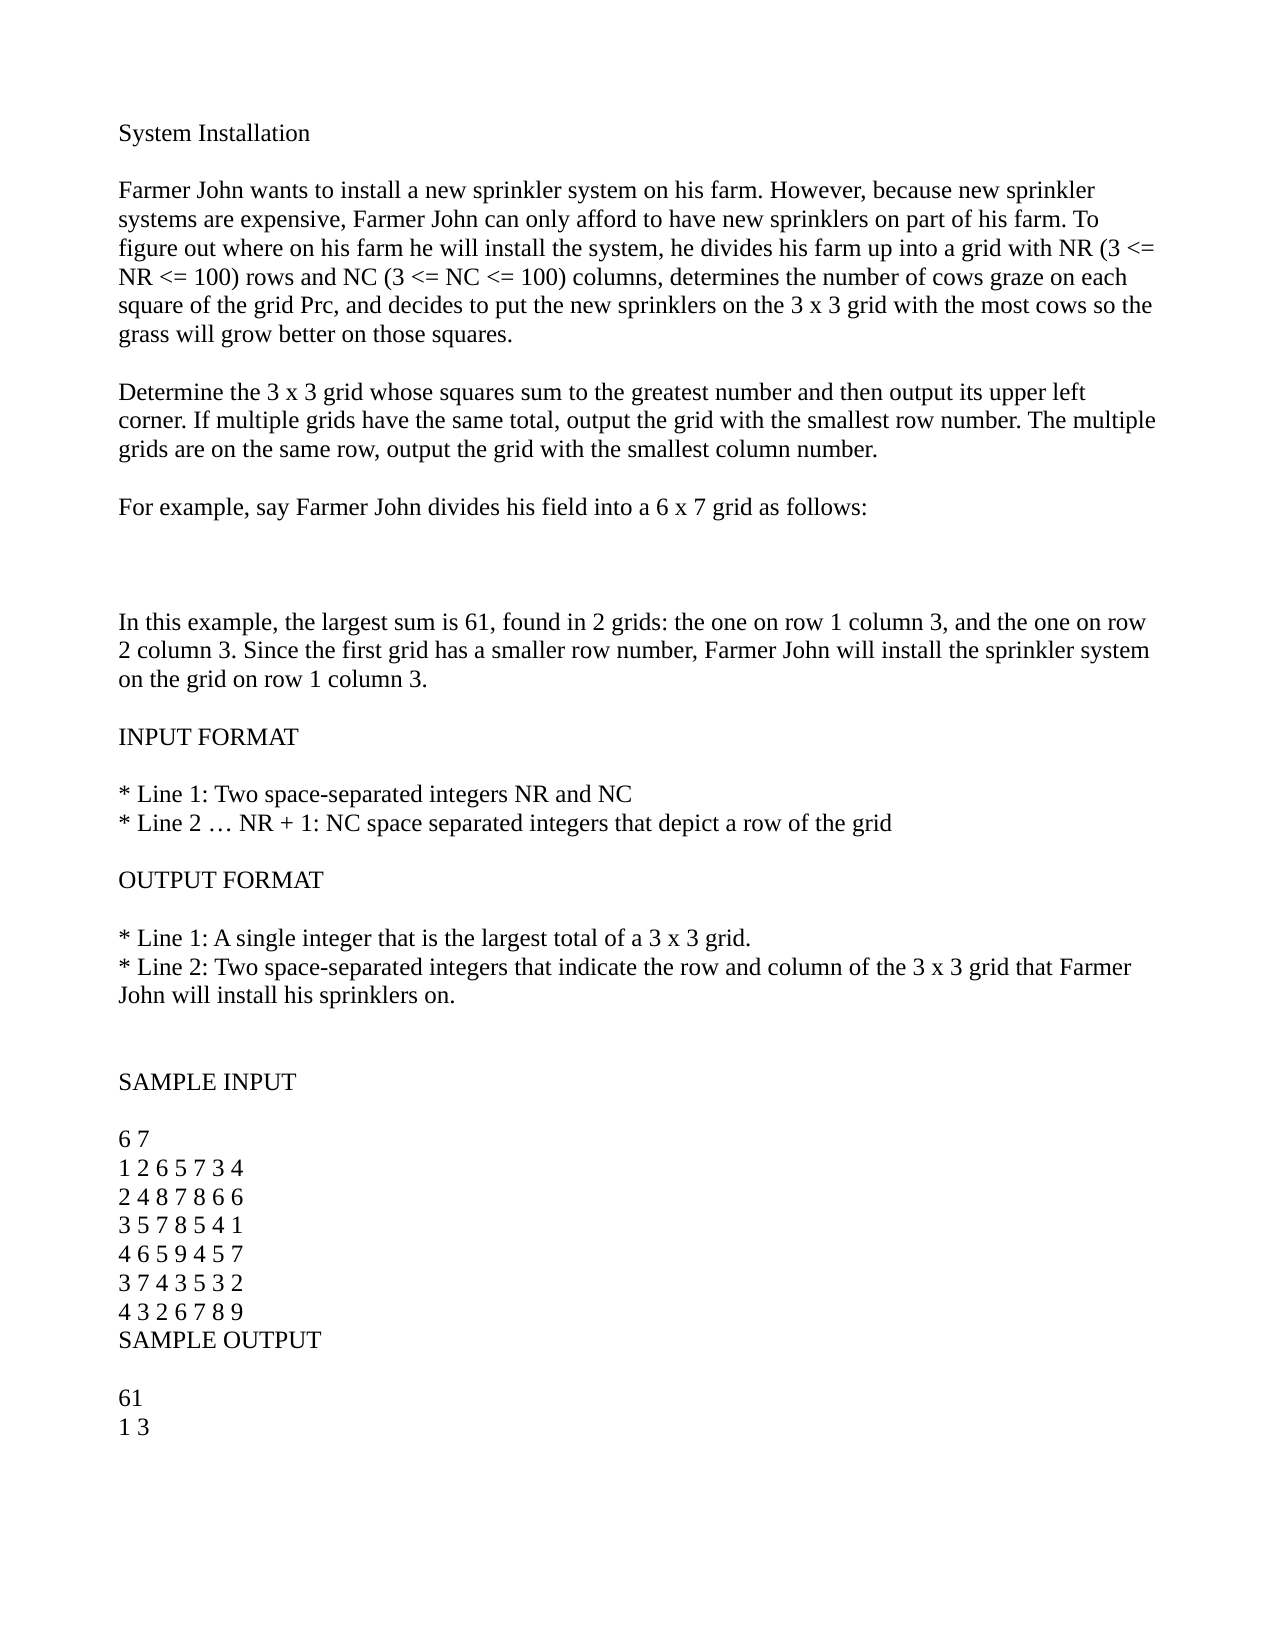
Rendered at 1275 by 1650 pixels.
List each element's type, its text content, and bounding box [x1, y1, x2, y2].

text 4 3 2 6 7 8 9 [118, 1297, 1157, 1326]
text 3 5 7 8 5 4 1 [118, 1211, 1157, 1239]
text 1 2 6 5 7 3 4 [118, 1153, 1157, 1182]
text In this example, the largest sum is 61, found in 2 grids: the one on row 1 column 3, and the one on row 2 column 3. Since the first grid has a smaller row number, Farmer John will install the sprinkler system on the grid on row 1 column 3. [118, 607, 1157, 693]
text * Line 2: Two space-separated integers that indicate the row and column of the 3 x 3 grid that Farmer John will install his sprinklers on. [118, 952, 1157, 1009]
text SAMPLE INPUT [118, 1067, 1157, 1096]
text System Installation [118, 118, 1157, 147]
text Farmer John wants to install a new sprinkler system on his farm. However, because new sprinkler systems are expensive, Farmer John can only afford to have new sprinklers on part of his farm. To figure out where on his farm he will install the system, he divides his farm up into a grid with NR (3 <= NR <= 100) rows and NC (3 <= NC <= 100) columns, determines the number of cows graze on each square of the grid Prc, and decides to put the new sprinklers on the 3 x 3 grid with the most cows so the grass will grow better on those squares. [118, 176, 1157, 348]
text Determine the 3 x 3 grid whose squares sum to the greatest number and then output its upper left corner. If multiple grids have the same total, output the grid with the smallest row number. The multiple grids are on the same row, output the grid with the smallest column number. [118, 377, 1157, 463]
text For example, say Farmer John divides his field into a 6 x 7 grid as follows: [118, 492, 1157, 521]
text 6 7 [118, 1124, 1157, 1153]
text * Line 2 … NR + 1: NC space separated integers that depict a row of the grid [118, 808, 1157, 837]
text SAMPLE OUTPUT [118, 1326, 1157, 1354]
text 1 3 [118, 1412, 1157, 1441]
text 4 6 5 9 4 5 7 [118, 1239, 1157, 1268]
text INPUT FORMAT [118, 722, 1157, 751]
text 3 7 4 3 5 3 2 [118, 1268, 1157, 1297]
text 2 4 8 7 8 6 6 [118, 1182, 1157, 1211]
text 61 [118, 1383, 1157, 1412]
text * Line 1: Two space-separated integers NR and NC [118, 779, 1157, 808]
text * Line 1: A single integer that is the largest total of a 3 x 3 grid. [118, 923, 1157, 952]
text OUTPUT FORMAT [118, 866, 1157, 894]
